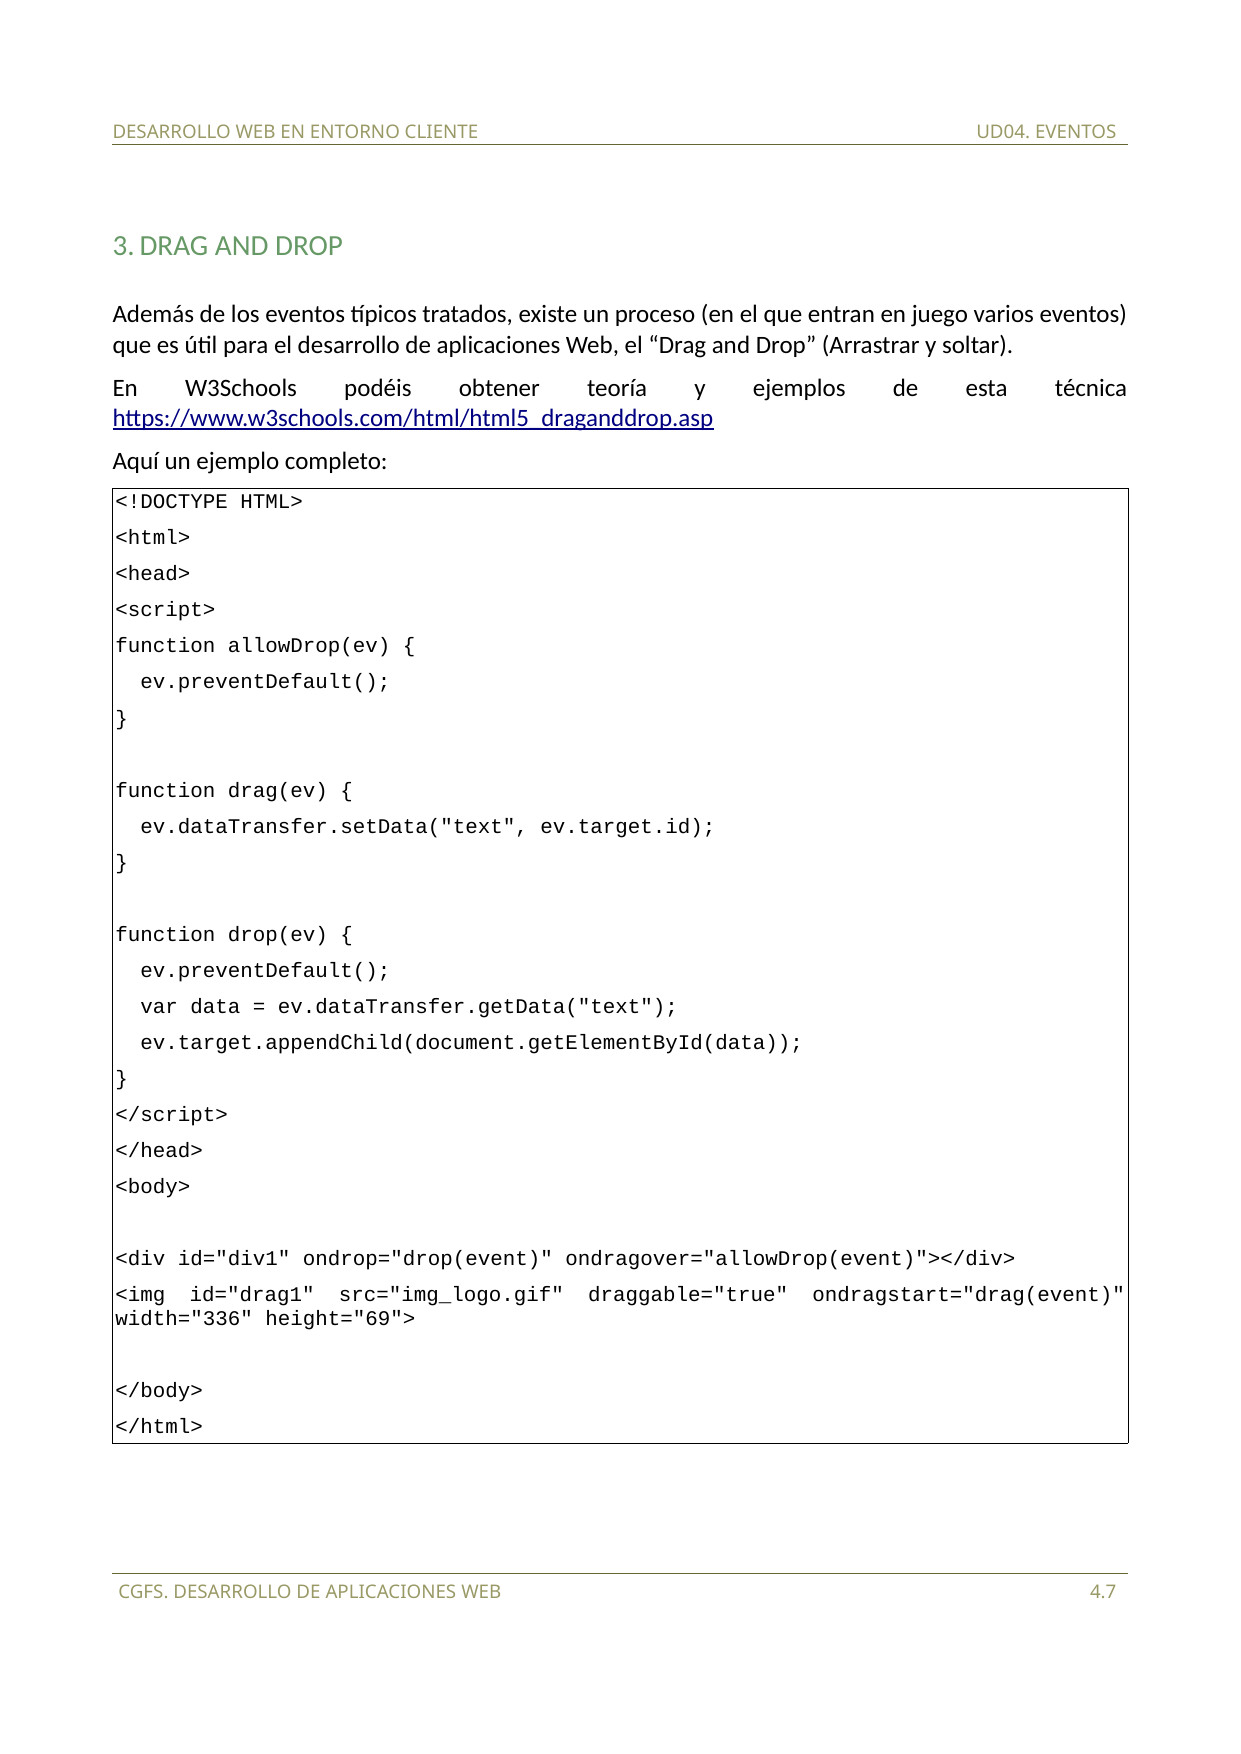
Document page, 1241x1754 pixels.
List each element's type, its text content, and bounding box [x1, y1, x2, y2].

text </head> [113, 1137, 1128, 1164]
text Además de los eventos típicos tratados, existe un proceso (en el que entran en juego varios eventos) que es útil para el desarrollo de aplicaciones Web, el “Drag and Drop” (Arrastrar y soltar). [112, 298, 1128, 359]
subtitle Drag and Drop [112, 227, 1128, 262]
text function drag(ev) { [113, 777, 1128, 803]
text <html> [113, 524, 1128, 551]
text function drop(ev) { [113, 921, 1128, 947]
text ev.preventDefault(); [113, 957, 1128, 983]
text <img id="drag1" src="img_logo.gif" draggable="true" ondragstart="drag(event)" width="336" height="69"> [113, 1281, 1128, 1331]
text ev.preventDefault(); [113, 668, 1128, 695]
text </html> [113, 1413, 1128, 1443]
text var data = ev.dataTransfer.getData("text"); [113, 993, 1128, 1019]
text </body> [113, 1377, 1128, 1403]
text En W3Schools podéis obtener teoría y ejemplos de esta técnica https://www.w3schools.com/html/html5_draganddrop.asp [112, 372, 1128, 433]
text ev.target.appendChild(document.getElementById(data)); [113, 1029, 1128, 1056]
text <div id="div1" ondrop="drop(event)" ondragover="allowDrop(event)"></div> [113, 1245, 1128, 1272]
text <script> [113, 596, 1128, 623]
text <head> [113, 560, 1128, 587]
text } [113, 704, 1128, 731]
text <!DOCTYPE HTML> [113, 489, 1128, 515]
text function allowDrop(ev) { [113, 632, 1128, 659]
text } [113, 1065, 1128, 1092]
text } [113, 849, 1128, 875]
text <body> [113, 1173, 1128, 1200]
text Aquí un ejemplo completo: [112, 445, 1128, 476]
text </script> [113, 1101, 1128, 1128]
text ev.dataTransfer.setData("text", ev.target.id); [113, 813, 1128, 839]
